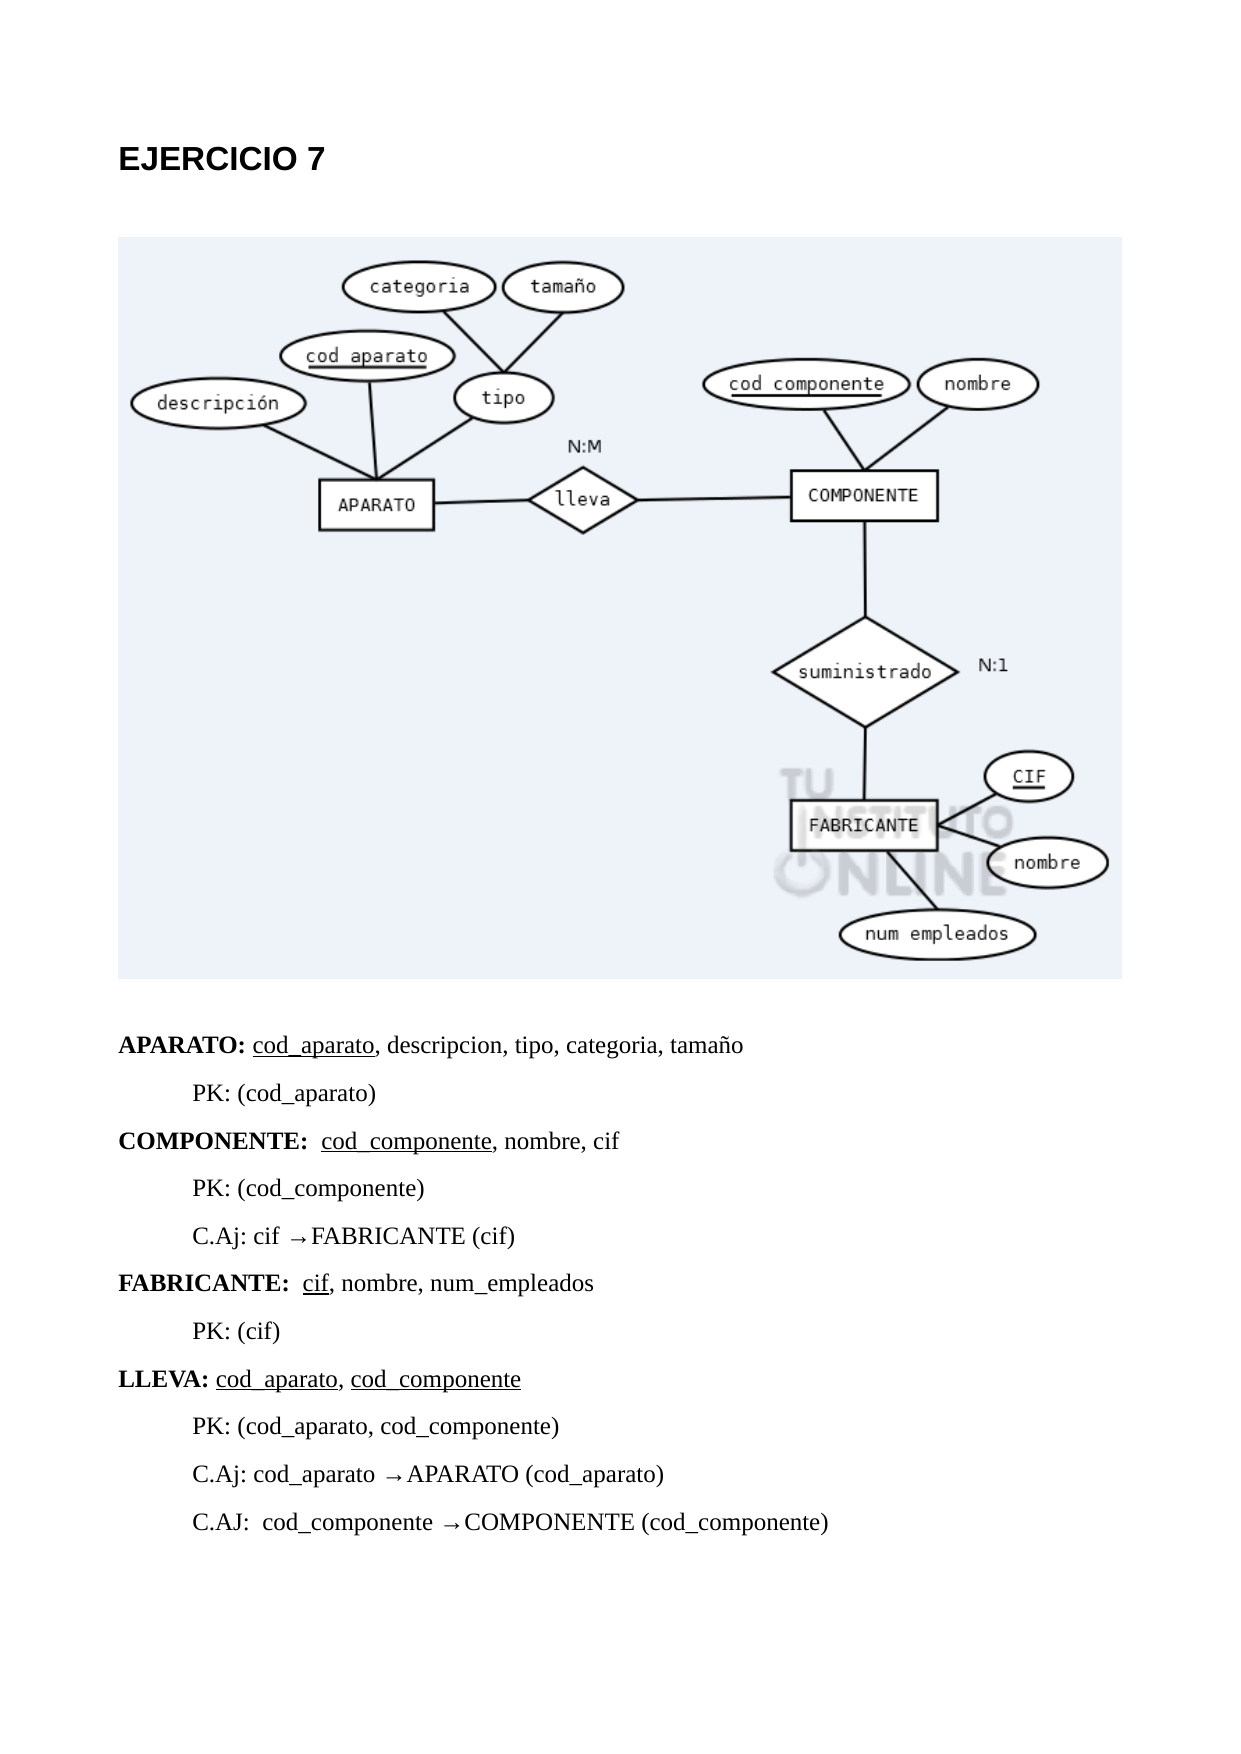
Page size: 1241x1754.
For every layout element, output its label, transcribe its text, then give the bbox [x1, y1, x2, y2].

text PK: (cod_componente) [118, 1173, 1122, 1202]
text LLEVA: cod_aparato, cod_componente [118, 1364, 1122, 1392]
text PK: (cod_aparato, cod_componente) [118, 1411, 1122, 1440]
text COMPONENTE: cod_componente, nombre, cif [118, 1126, 1122, 1154]
text FABRICANTE: cif, nombre, num_empleados [118, 1268, 1122, 1297]
text C.Aj: cif →FABRICANTE (cif) [118, 1221, 1122, 1250]
text C.Aj: cod_aparato →APARATO (cod_aparato) [118, 1459, 1122, 1488]
text APARATO: cod_aparato, descripcion, tipo, categoria, tamaño [118, 1031, 1122, 1059]
text PK: (cif) [118, 1316, 1122, 1345]
text PK: (cod_aparato) [118, 1078, 1122, 1107]
picture [118, 237, 1123, 979]
subtitle EJERCICIO 7 [118, 139, 1122, 177]
text C.AJ: cod_componente →COMPONENTE (cod_componente) [118, 1507, 1122, 1535]
